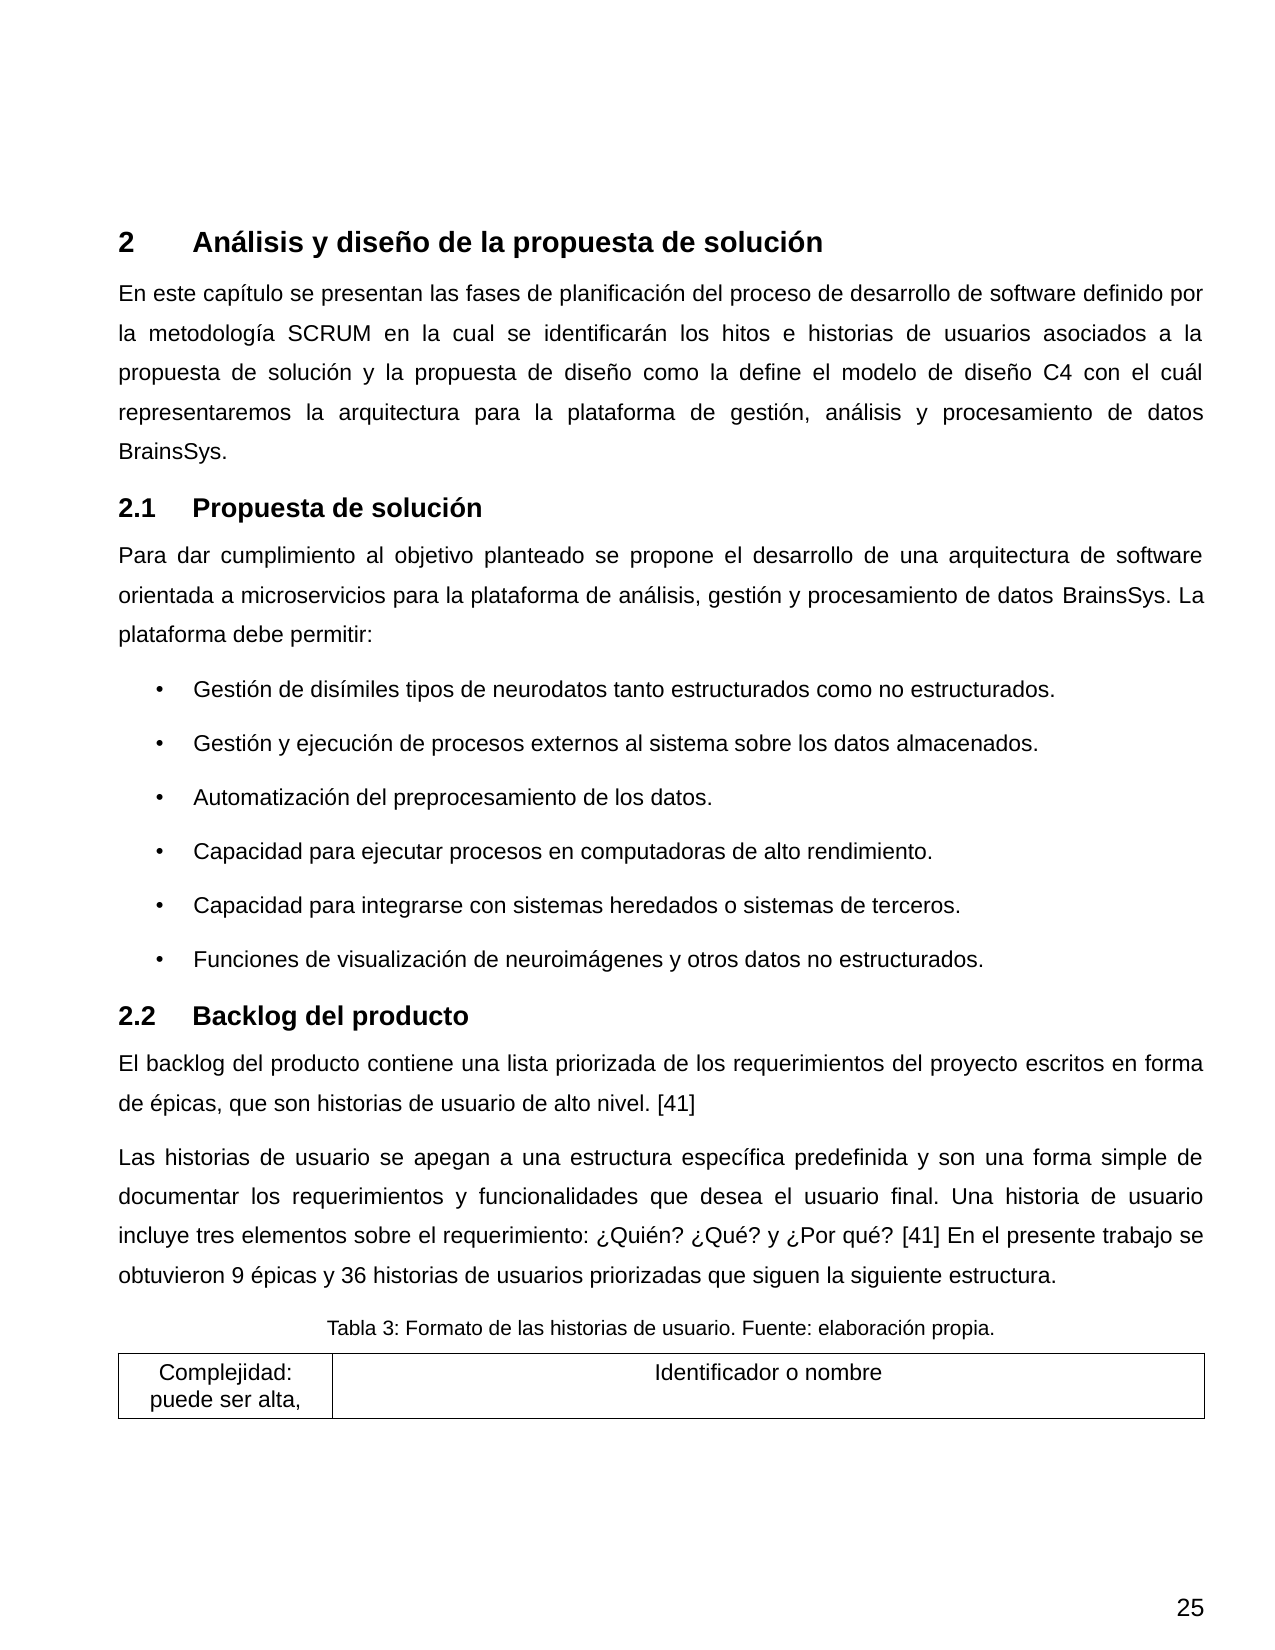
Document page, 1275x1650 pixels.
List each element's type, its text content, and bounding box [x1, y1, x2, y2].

list Capacidad para integrarse con sistemas heredados o sistemas de terceros. [156, 892, 1204, 918]
table_header Identificador o nombre [333, 1354, 1204, 1418]
text Para dar cumplimiento al objetivo planteado se propone el desarrollo de una arquitectura de software orientada a microservicios para la plataforma de análisis, gestión y procesamiento de datos BrainsSys. La plataforma debe permitir: [118, 542, 1204, 648]
text En este capítulo se presentan las fases de planificación del proceso de desarrollo de software definido por la metodología SCRUM en la cual se identificarán los hitos e historias de usuarios asociados a la propuesta de solución y la propuesta de diseño como la define el modelo de diseño C4 con el cuál representaremos la arquitectura para la plataforma de gestión, análisis y procesamiento de datos BrainsSys. [118, 280, 1204, 465]
list Capacidad para ejecutar procesos en computadoras de alto rendimiento. [156, 838, 1204, 864]
subtitle Análisis y diseño de la propuesta de solución [118, 225, 1204, 258]
text Las historias de usuario se apegan a una estructura específica predefinida y son una forma simple de documentar los requerimientos y funcionalidades que desea el usuario final. Una historia de usuario incluye tres elementos sobre el requerimiento: ¿Quién? ¿Qué? y ¿Por qué? [41] En el presente trabajo se obtuvieron 9 épicas y 36 historias de usuarios priorizadas que siguen la siguiente estructura. [118, 1143, 1204, 1288]
list Gestión y ejecución de procesos externos al sistema sobre los datos almacenados. [156, 729, 1204, 756]
text El backlog del producto contiene una lista priorizada de los requerimientos del proyecto escritos en forma de épicas, que son historias de usuario de alto nivel. [41] [118, 1050, 1204, 1116]
subtitle Backlog del producto [118, 1000, 1204, 1031]
list Gestión de disímiles tipos de neurodatos tanto estructurados como no estructurados. [156, 676, 1204, 702]
subtitle Propuesta de solución [118, 492, 1204, 524]
table_header Complejidad: puede ser alta, [119, 1354, 332, 1418]
list Automatización del preprocesamiento de los datos. [156, 784, 1204, 810]
list Funciones de visualización de neuroimágenes y otros datos no estructurados. [156, 946, 1204, 972]
text Tabla 3: Formato de las historias de usuario. Fuente: elaboración propia. [118, 1316, 1204, 1340]
